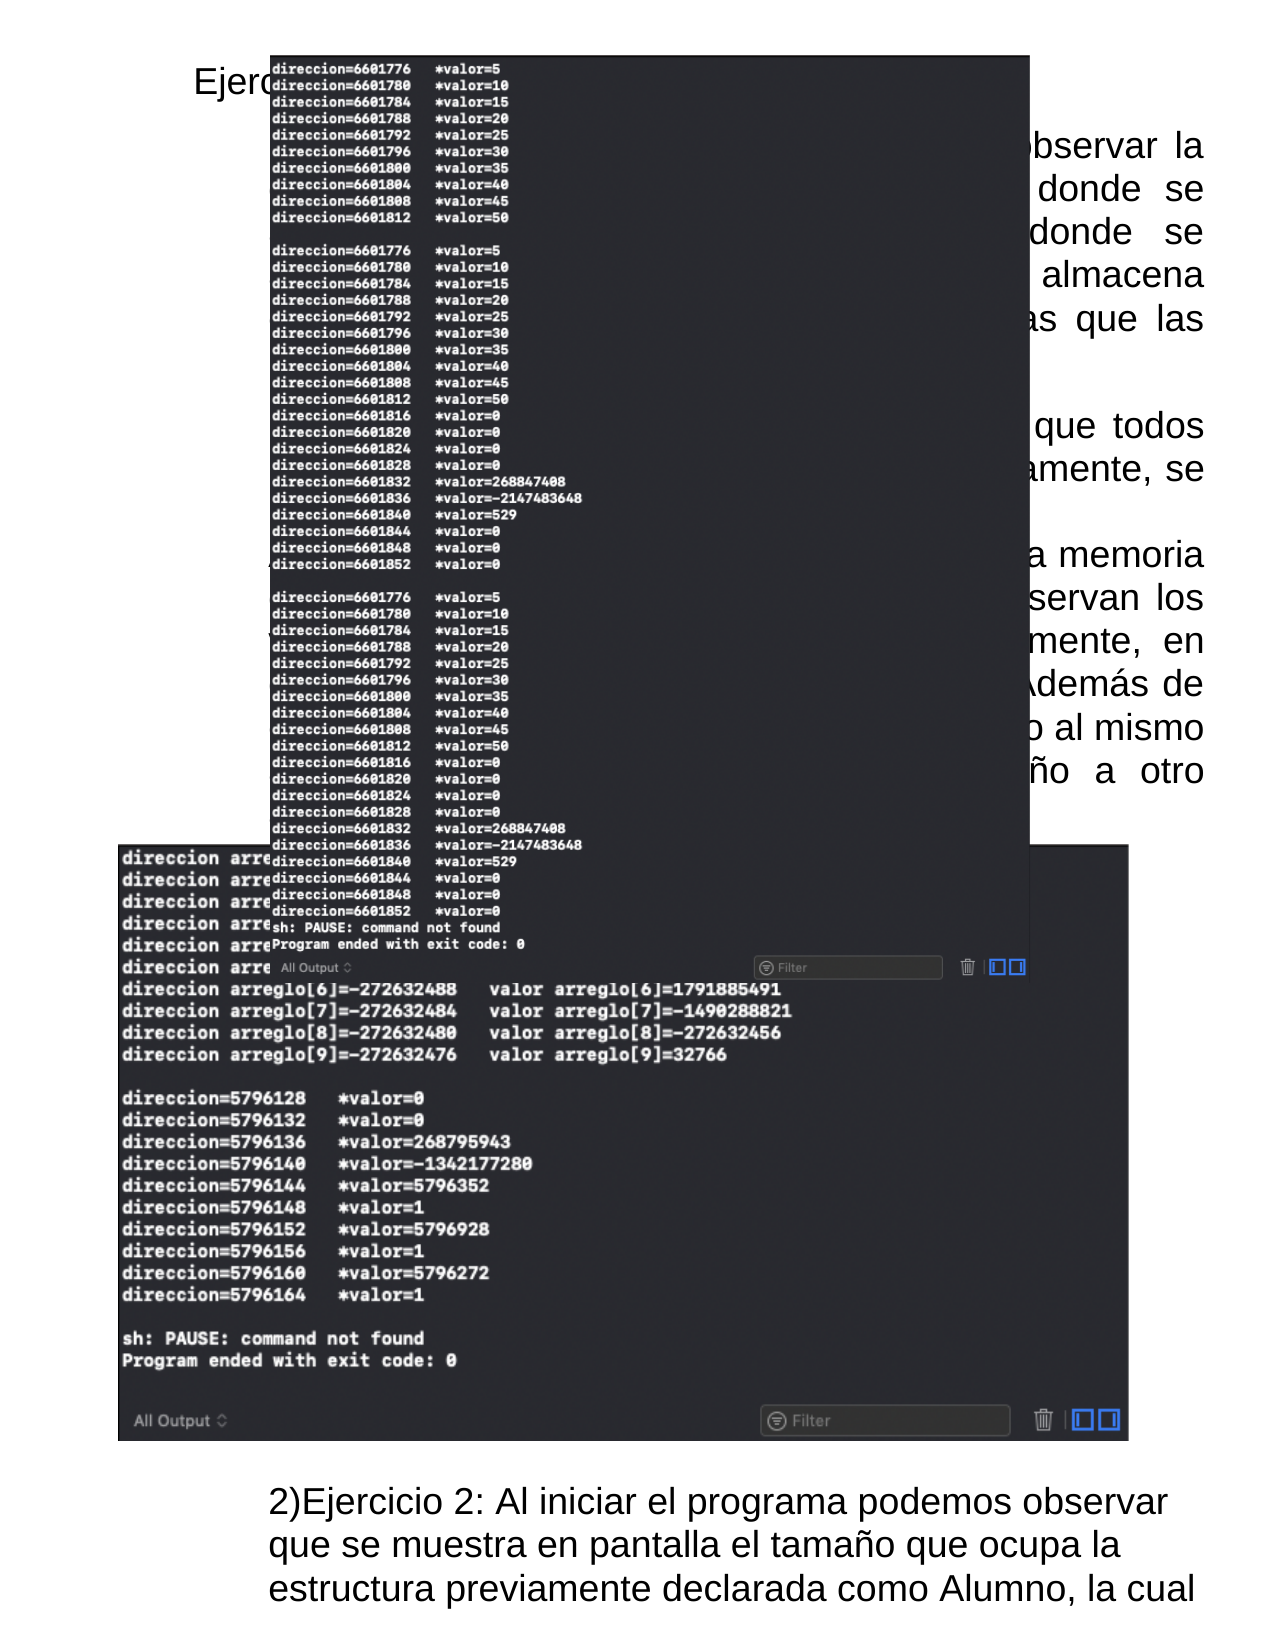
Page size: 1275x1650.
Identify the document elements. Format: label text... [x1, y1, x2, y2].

text Cuando se utiliza calloc, se puede apreciar que todos los valores que no se habían asignado previamente, se inicializan con ceros. Al momento de redimensionar el tamaño de la memoria dinámica utilizando la función calloc, se conservan los valores que ya se habían asignado previamente, en donde se guardaron los múltiplos de cinco. Además de esto resulta lo mismo asignar el nuevo tamaño al mismo apuntador ptr que asignar el nuevo tamaño a otro apuntador. [1030, 403, 1205, 834]
text Ejercicios propuestos [1030, 59, 1205, 102]
text 2)Ejercicio 2: Al iniciar el programa podemos observar que se muestra en pantalla el tamaño que ocupa la estructura previamente declarada como Alumno, la cual [268, 1479, 1205, 1609]
text 1)Ejercicio 1: En este programa se puede observar la diferencia que existe entre el espacio en donde se almacena un arreglo y el espacio en donde se almacena la memoria dinámica. El arreglo se almacena en localidades de memoria mucho más altas que las localidades de la memoria dinámica. [1030, 123, 1205, 382]
text Ejercicios propuestos [193, 59, 270, 102]
